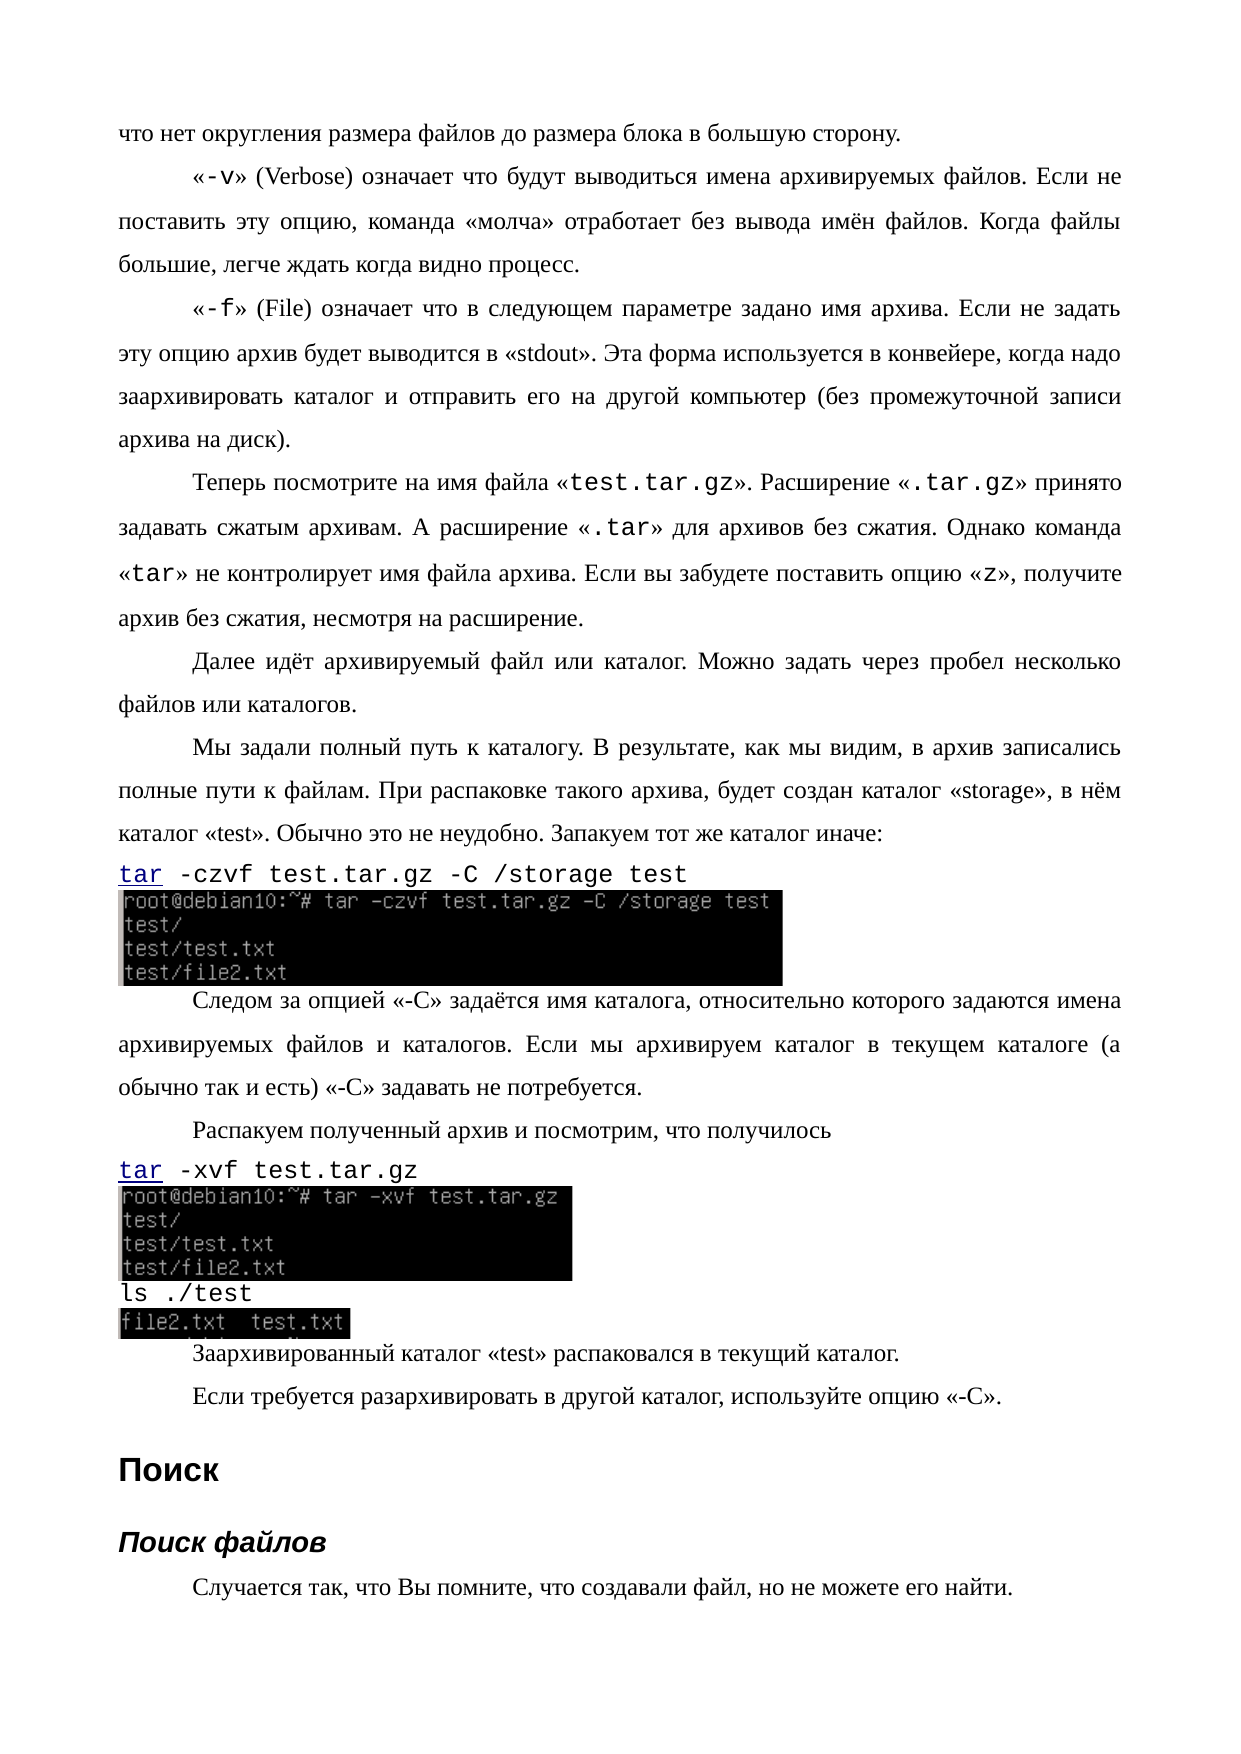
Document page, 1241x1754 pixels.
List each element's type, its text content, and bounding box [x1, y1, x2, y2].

text Следом за опцией «-C» задаётся имя каталога, относительно которого задаются имена архивируемых файлов и каталогов. Если мы архивируем каталог в текущем каталоге (а обычно так и есть) «-C» задавать не потребуется. [118, 986, 1122, 1101]
text tar -xvf test.tar.gz [118, 1158, 1122, 1186]
text Если требуется разархивировать в другой каталог, используйте опцию «-C». [118, 1381, 1122, 1410]
text Случается так, что Вы помните, что создавали файл, но не можете его найти. [118, 1572, 1122, 1600]
text ls ./test [118, 1280, 1122, 1309]
text Распакуем полученный архив и посмотрим, что получилось [118, 1115, 1122, 1144]
picture [118, 1308, 351, 1339]
text «-v» (Verbose) означает что будут выводиться имена архивируемых файлов. Если не поставить эту опцию, команда «молча» отработает без вывода имён файлов. Когда файлы большие, легче ждать когда видно процесс. [118, 161, 1122, 278]
text Далее идёт архивируемый файл или каталог. Можно задать через пробел несколько файлов или каталогов. [118, 646, 1122, 718]
text Теперь посмотрите на имя файла «test.tar.gz». Расширение «.tar.gz» принято задавать сжатым архивам. А расширение «.tar» для архивов без сжатия. Однако команда «tar» не контролирует имя файла архива. Если вы забудете поставить опцию «z», получите архив без сжатия, несмотря на расширение. [118, 467, 1122, 632]
picture [118, 890, 783, 986]
subtitle Поиск [118, 1449, 1122, 1488]
text Мы задали полный путь к каталогу. В результате, как мы видим, в архив записались полные пути к файлам. При распаковке такого архива, будет создан каталог «storage», в нём каталог «test». Обычно это не неудобно. Запакуем тот же каталог иначе: [118, 732, 1122, 847]
text Заархивированный каталог «test» распаковался в текущий каталог. [118, 1338, 1122, 1367]
text «-f» (File) означает что в следующем параметре задано имя архива. Если не задать эту опцию архив будет выводится в «stdout». Эта форма используется в конвейере, когда надо заархивировать каталог и отправить его на другой компьютер (без промежуточной записи архива на диск). [118, 293, 1122, 453]
picture [118, 1186, 573, 1281]
subtitle Поиск файлов [118, 1526, 1122, 1559]
text tar -czvf test.tar.gz -С /storage test [118, 862, 1122, 890]
text что нет округления размера файлов до размера блока в большую сторону. [118, 118, 1122, 147]
